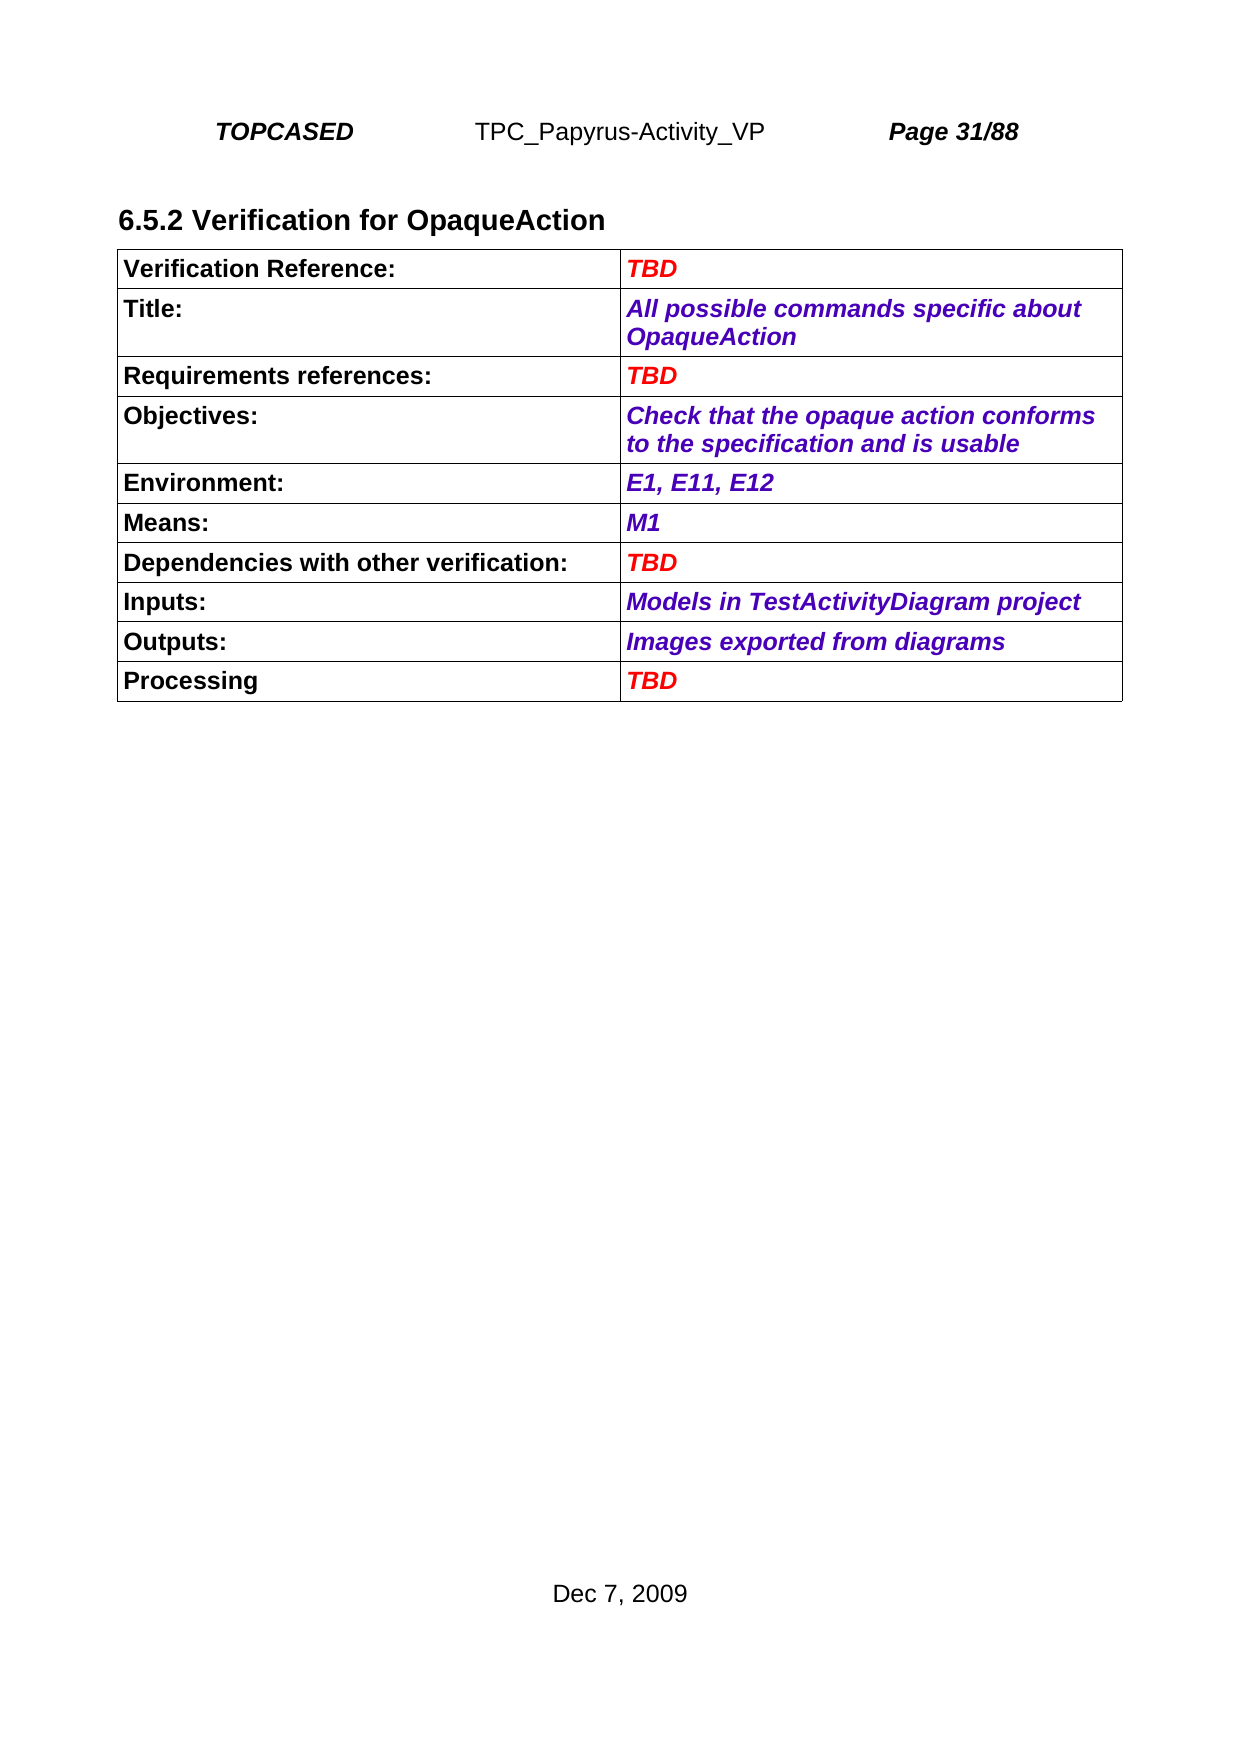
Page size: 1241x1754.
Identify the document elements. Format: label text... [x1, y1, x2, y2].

table_cell Processing [118, 662, 620, 701]
table_cell All possible commands specific about OpaqueAction [621, 289, 1122, 356]
table_cell Dependencies with other verification: [118, 543, 620, 582]
table_header TBD [621, 250, 1122, 288]
table_cell TBD [621, 357, 1122, 396]
table_header Verification Reference: [118, 250, 620, 288]
table_cell Means: [118, 504, 620, 542]
table_cell TBD [621, 543, 1122, 582]
subtitle Verification for OpaqueAction [118, 204, 1122, 236]
table_cell M1 [621, 504, 1122, 542]
table_cell Objectives: [118, 397, 620, 463]
table_cell Images exported from diagrams [621, 622, 1122, 661]
table_cell Title: [118, 289, 620, 356]
table_cell Models in TestActivityDiagram project [621, 583, 1122, 621]
table_cell TBD [621, 662, 1122, 701]
table_cell E1, E11, E12 [621, 464, 1122, 503]
table_cell Environment: [118, 464, 620, 503]
table_cell Requirements references: [118, 357, 620, 396]
table_cell Check that the opaque action conforms to the specification and is usable [621, 397, 1122, 463]
table_cell Outputs: [118, 622, 620, 661]
table_cell Inputs: [118, 583, 620, 621]
